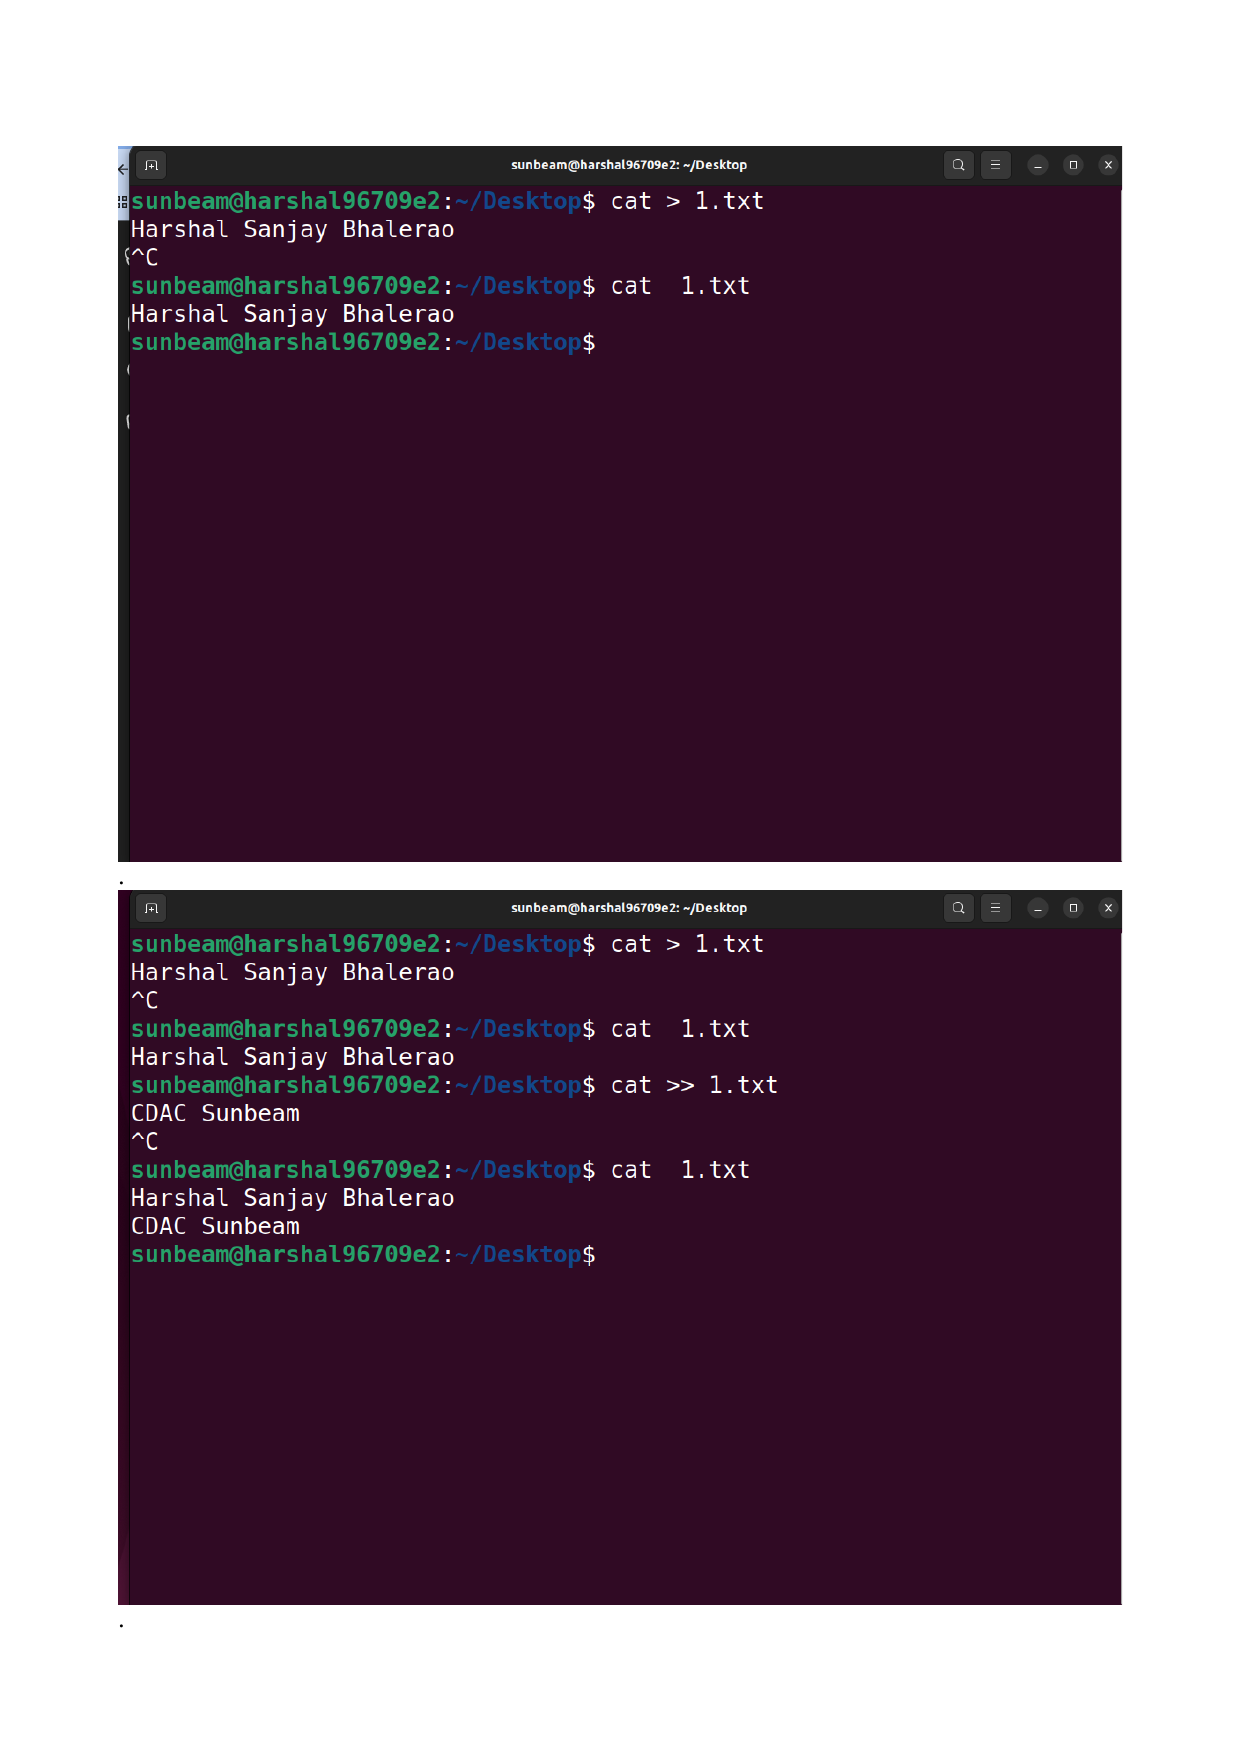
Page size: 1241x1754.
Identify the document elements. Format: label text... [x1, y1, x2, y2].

text . [118, 862, 1122, 890]
text . [118, 1605, 1122, 1633]
picture [118, 146, 1123, 862]
picture [118, 890, 1123, 1605]
